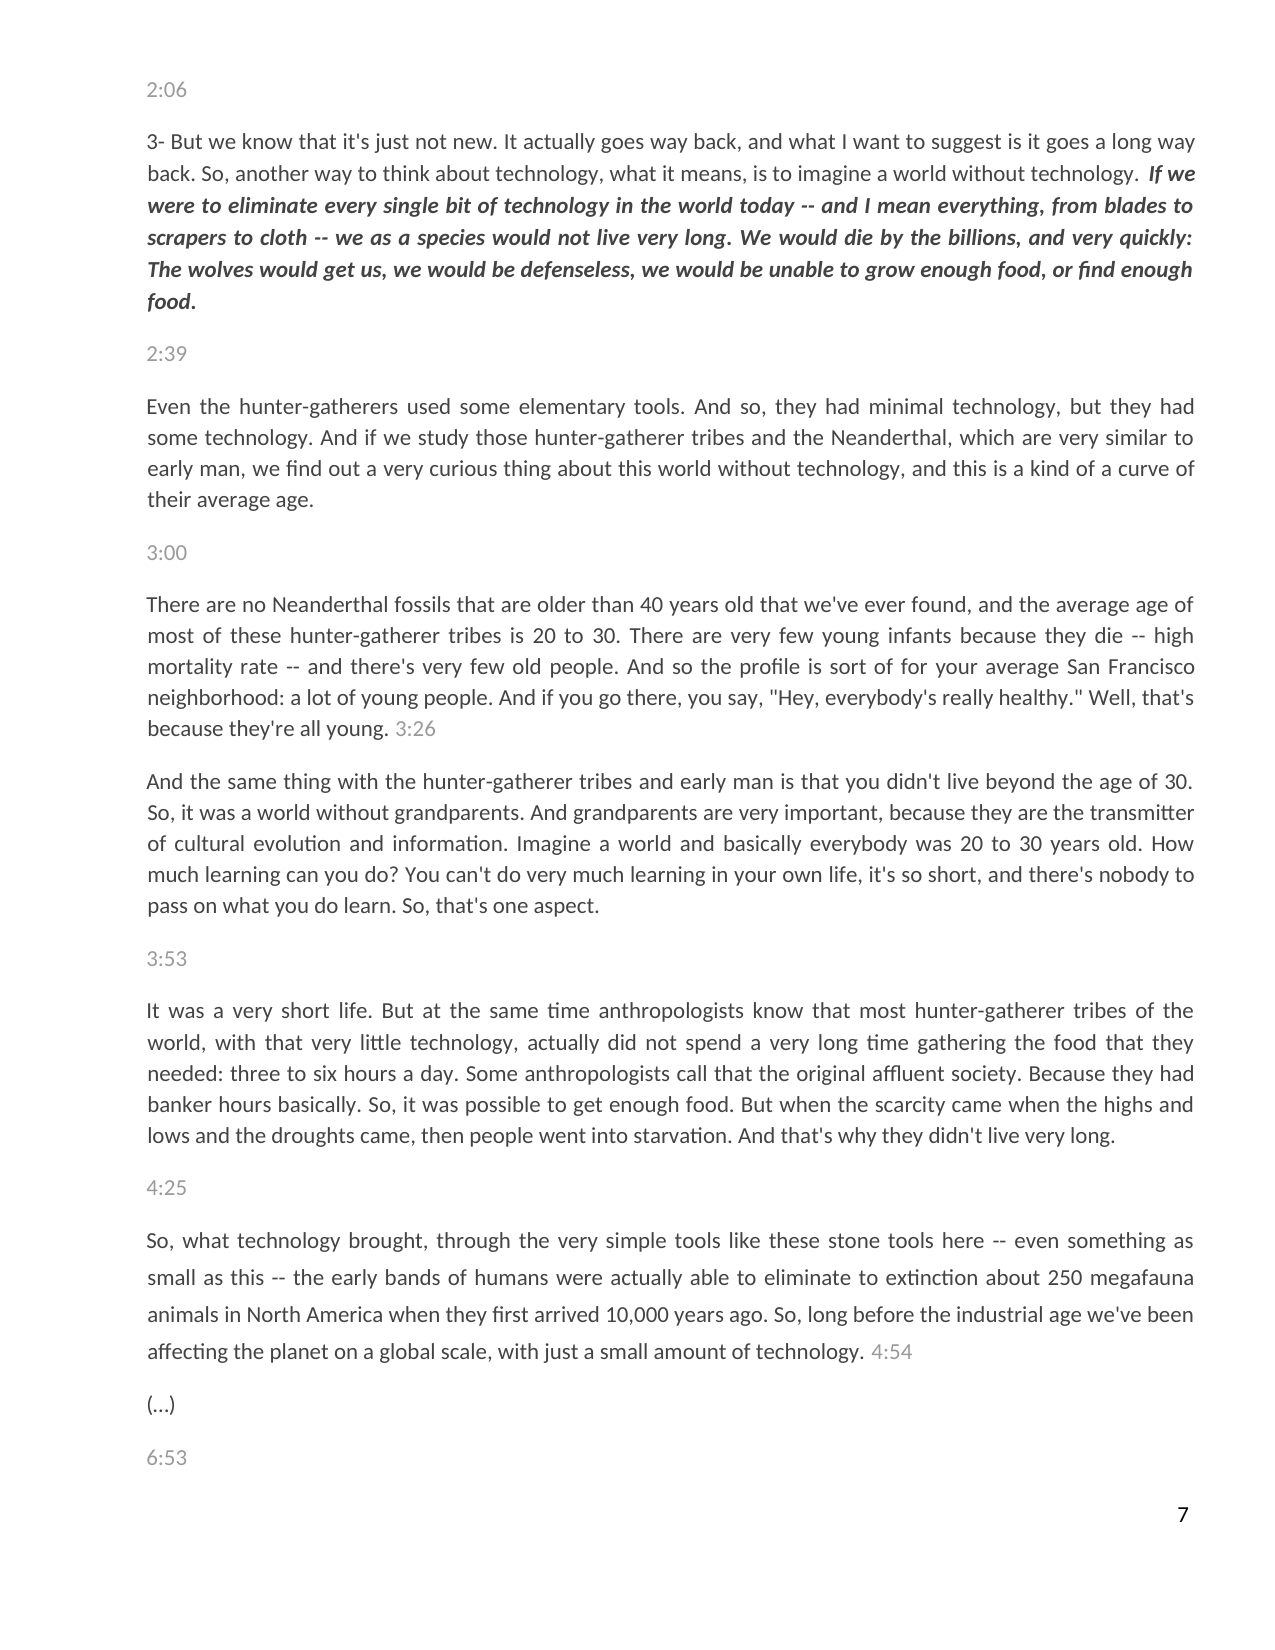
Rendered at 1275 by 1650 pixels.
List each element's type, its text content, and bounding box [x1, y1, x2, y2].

text So, what technology brought, through the very simple tools like these stone tools here -- even something as small as this -- the early bands of humans were actually able to eliminate to extinction about 250 megafauna animals in North America when they first arrived 10,000 years ago. So, long before the industrial age we've been affecting the planet on a global scale, with just a small amount of technology. 4:54 [146, 1226, 1197, 1366]
text And the same thing with the hunter-gatherer tribes and early man is that you didn't live beyond the age of 30. So, it was a world without grandparents. And grandparents are very important, because they are the transmitter of cultural evolution and information. Imagine a world and basically everybody was 20 to 30 years old. How much learning can you do? You can't do very much learning in your own life, it's so short, and there's nobody to pass on what you do learn. So, that's one aspect. [146, 767, 1197, 919]
text 6:53 [146, 1443, 1197, 1471]
text 4:25 [146, 1173, 1197, 1201]
text (…) [146, 1390, 1197, 1418]
text 2:06 [146, 75, 1197, 103]
text 3:53 [146, 944, 1197, 972]
text 3- But we know that it's just not new. It actually goes way back, and what I want to suggest is it goes a long way back. So, another way to think about technology, what it means, is to imagine a world without technology. If we were to eliminate every single bit of technology in the world today -- and I mean everything, from blades to scrapers to cloth -- we as a species would not live very long. We would die by the billions, and very quickly: The wolves would get us, we would be defenseless, we would be unable to grow enough food, or find enough food. [146, 127, 1198, 315]
text There are no Neanderthal fossils that are older than 40 years old that we've ever found, and the average age of most of these hunter-gatherer tribes is 20 to 30. There are very few young infants because they die -- high mortality rate -- and there's very few old people. And so the profile is sort of for your average San Francisco neighborhood: a lot of young people. And if you go there, you say, "Hey, everybody's really healthy." Well, that's because they're all young. 3:26 [146, 590, 1197, 742]
text 2:39 [146, 339, 1197, 367]
text Even the hunter-gatherers used some elementary tools. And so, they had minimal technology, but they had some technology. And if we study those hunter-gatherer tribes and the Neanderthal, which are very similar to early man, we find out a very curious thing about this world without technology, and this is a kind of a curve of their average age. [146, 392, 1197, 513]
text It was a very short life. But at the same time anthropologists know that most hunter-gatherer tribes of the world, with that very little technology, actually did not spend a very long time gathering the food that they needed: three to six hours a day. Some anthropologists call that the original affluent society. Because they had banker hours basically. So, it was possible to get enough food. But when the scarcity came when the highs and lows and the droughts came, then people went into starvation. And that's why they didn't live very long. [146, 997, 1197, 1149]
text 3:00 [146, 538, 1197, 566]
